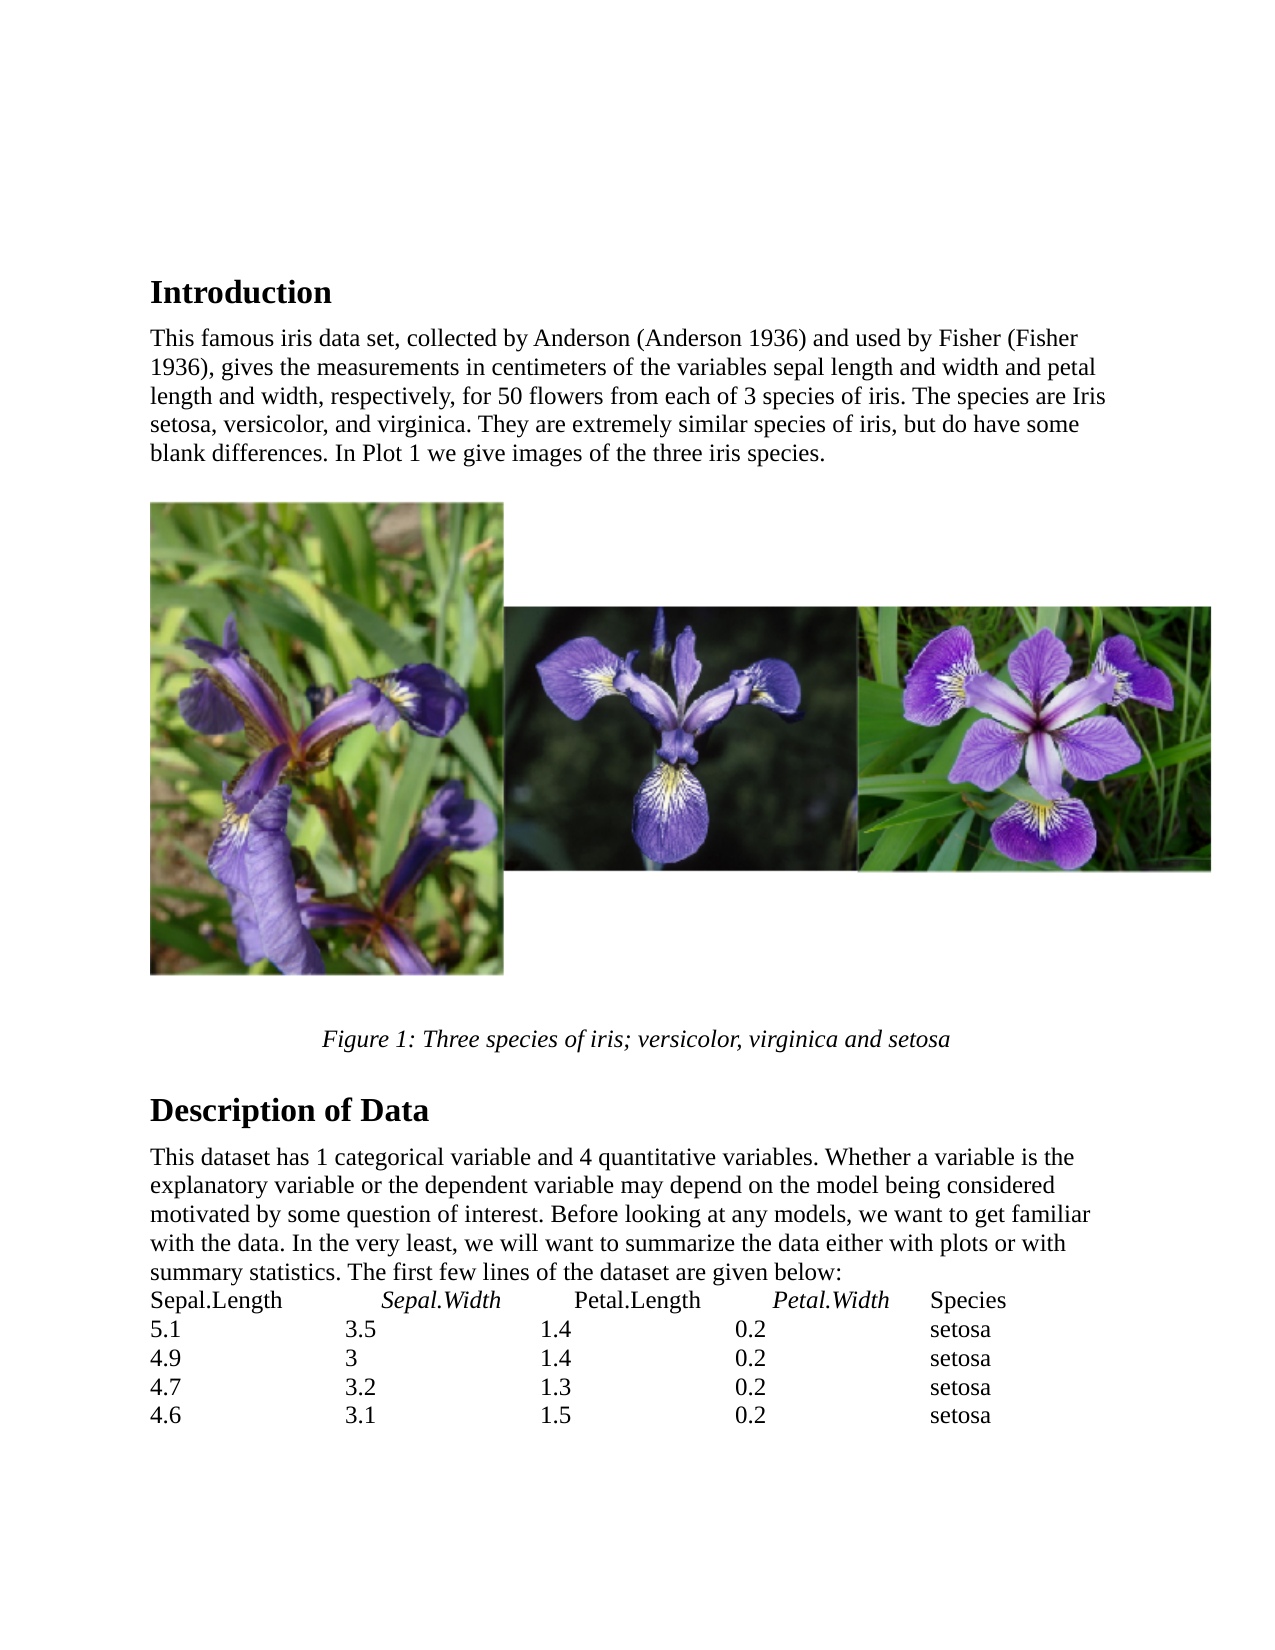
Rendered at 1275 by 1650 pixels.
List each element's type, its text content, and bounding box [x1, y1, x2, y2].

table_header Species [930, 1285, 1125, 1314]
table_header Petal.Length [540, 1285, 735, 1314]
table_cell 1.4 [540, 1314, 735, 1343]
table_cell setosa [930, 1343, 1125, 1372]
table_cell 0.2 [735, 1372, 930, 1400]
picture [150, 467, 1212, 1012]
table_cell setosa [930, 1314, 1125, 1343]
table_cell 4.7 [150, 1372, 345, 1400]
table_cell 4.6 [150, 1400, 345, 1429]
table_cell 0.2 [735, 1314, 930, 1343]
table_cell 3 [345, 1343, 540, 1372]
table_header Sepal.Width [345, 1285, 540, 1314]
table_cell 3.5 [345, 1314, 540, 1343]
table_cell 3.2 [345, 1372, 540, 1400]
subtitle Description of Data [150, 1090, 1125, 1129]
subtitle Introduction [150, 272, 1125, 311]
table_cell 3.1 [345, 1400, 540, 1429]
table_cell setosa [930, 1400, 1125, 1429]
table_header Sepal.Length [150, 1285, 345, 1314]
table_cell 4.9 [150, 1343, 345, 1372]
table_cell 1.5 [540, 1400, 735, 1429]
text Figure 1: Three species of iris; versicolor, virginica and setosa [150, 1024, 1125, 1053]
table_cell 5.1 [150, 1314, 345, 1343]
table_cell setosa [930, 1372, 1125, 1400]
table_cell 0.2 [735, 1400, 930, 1429]
table_cell 1.3 [540, 1372, 735, 1400]
text This famous iris data set, collected by Anderson (Anderson 1936) and used by Fisher (Fisher 1936), gives the measurements in centimeters of the variables sepal length and width and petal length and width, respectively, for 50 flowers from each of 3 species of iris. The species are Iris setosa, versicolor, and virginica. They are extremely similar species of iris, but do have some blank differences. In Plot 1 we give images of the three iris species. [150, 323, 1125, 467]
table_cell 1.4 [540, 1343, 735, 1372]
text This dataset has 1 categorical variable and 4 quantitative variables. Whether a variable is the explanatory variable or the dependent variable may depend on the model being considered motivated by some question of interest. Before looking at any models, we want to get familiar with the data. In the very least, we will want to summarize the data either with plots or with summary statistics. The first few lines of the dataset are given below: [150, 1142, 1125, 1285]
table_cell 0.2 [735, 1343, 930, 1372]
table_header Petal.Width [735, 1285, 930, 1314]
